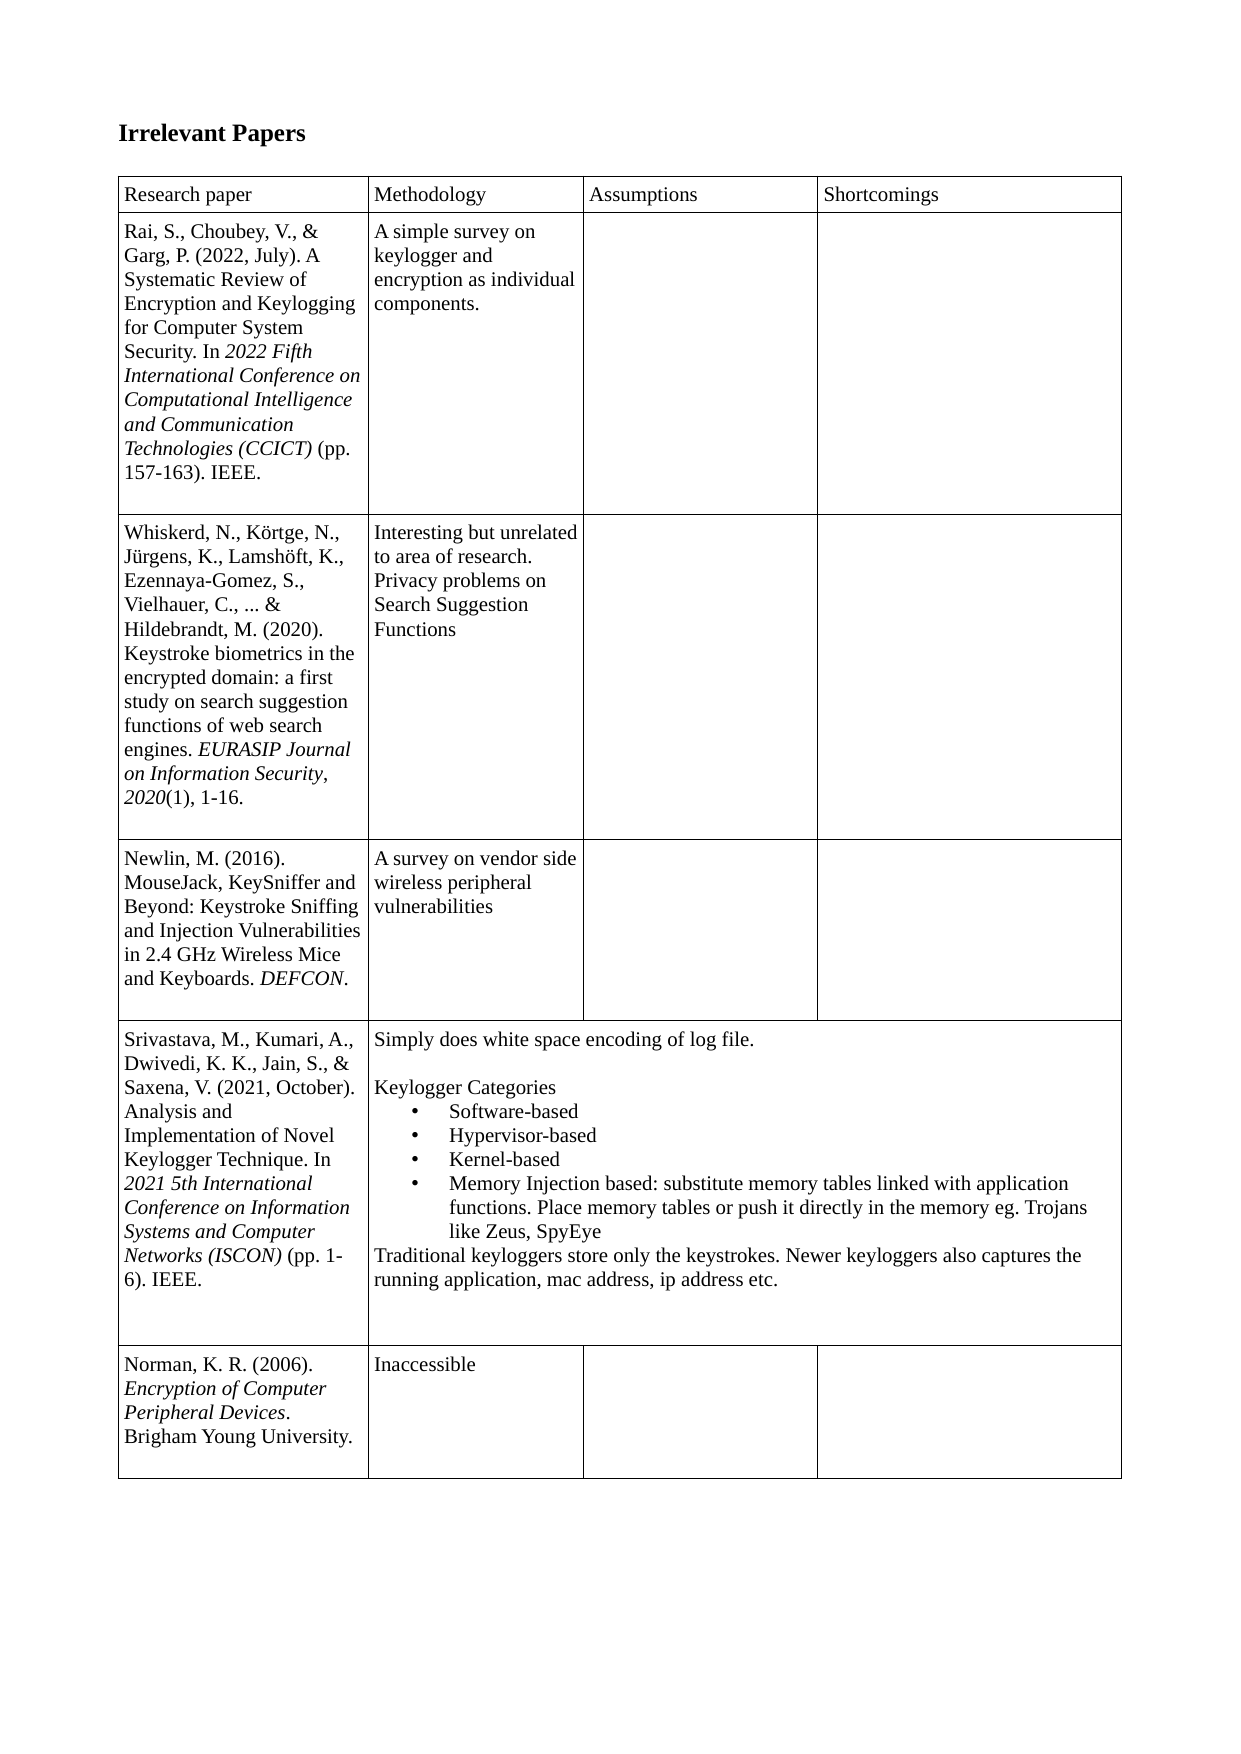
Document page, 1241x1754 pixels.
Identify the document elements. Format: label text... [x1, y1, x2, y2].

table_cell Srivastava, M., Kumari, A., Dwivedi, K. K., Jain, S., & Saxena, V. (2021, October). Analysis and Implementation of Novel Keylogger Technique. In 2021 5th International Conference on Information Systems and Computer Networks (ISCON) (pp. 1-6). IEEE. [119, 1021, 368, 1345]
table_cell [818, 1346, 1121, 1478]
text Irrelevant Papers [118, 118, 1122, 147]
table_header Assumptions [584, 177, 817, 212]
table_cell A simple survey on keylogger and encryption as individual components. [369, 213, 583, 513]
table_cell [584, 213, 817, 513]
table_cell Norman, K. R. (2006). Encryption of Computer Peripheral Devices. Brigham Young University. [119, 1346, 368, 1478]
table_cell Interesting but unrelated to area of research. Privacy problems on Search Suggestion Functions [369, 515, 583, 839]
table_cell [584, 515, 817, 839]
table_cell [818, 515, 1121, 839]
table_cell [584, 1346, 817, 1478]
table_header Methodology [369, 177, 583, 212]
table_cell Simply does white space encoding of log file. Keylogger Categories Software-based Hypervisor-based Kernel-based Memory Injection based: substitute memory tables linked with application functions. Place memory tables or push it directly in the memory eg. Trojans like Zeus, SpyEye Traditional keyloggers store only the keystrokes. Newer keyloggers also captures the running application, mac address, ip address etc. [369, 1021, 1121, 1345]
table_cell [818, 840, 1121, 1020]
table_header Research paper [119, 177, 368, 212]
table_cell Newlin, M. (2016). MouseJack, KeySniffer and Beyond: Keystroke Sniffing and Injection Vulnerabilities in 2.4 GHz Wireless Mice and Keyboards. DEFCON. [119, 840, 368, 1020]
table_header Shortcomings [818, 177, 1121, 212]
table_cell [584, 840, 817, 1020]
table_cell Whiskerd, N., Körtge, N., Jürgens, K., Lamshöft, K., Ezennaya-Gomez, S., Vielhauer, C., ... & Hildebrandt, M. (2020). Keystroke biometrics in the encrypted domain: a first study on search suggestion functions of web search engines. EURASIP Journal on Information Security, 2020(1), 1-16. [119, 515, 368, 839]
table_cell A survey on vendor side wireless peripheral vulnerabilities [369, 840, 583, 1020]
table_cell Inaccessible [369, 1346, 583, 1478]
table_cell Rai, S., Choubey, V., & Garg, P. (2022, July). A Systematic Review of Encryption and Keylogging for Computer System Security. In 2022 Fifth International Conference on Computational Intelligence and Communication Technologies (CCICT) (pp. 157-163). IEEE. [119, 213, 368, 513]
table_cell [818, 213, 1121, 513]
